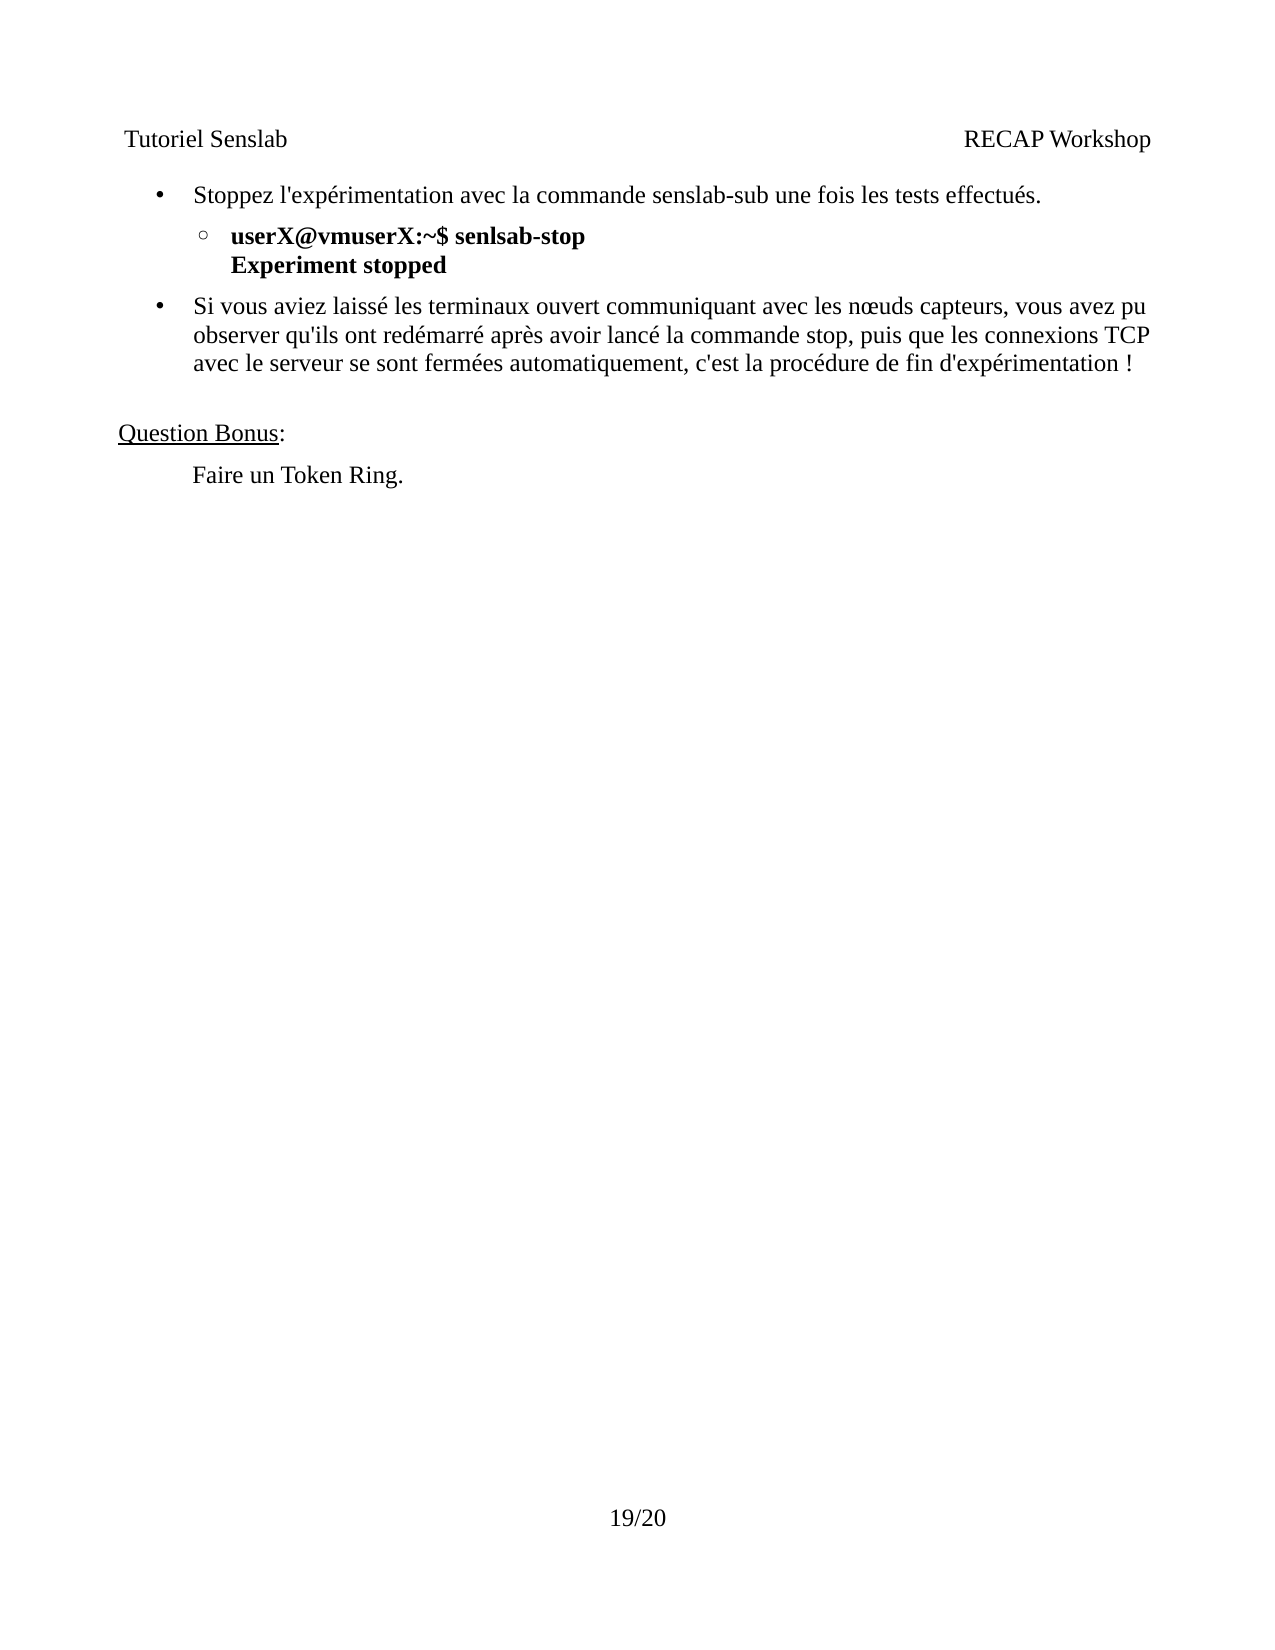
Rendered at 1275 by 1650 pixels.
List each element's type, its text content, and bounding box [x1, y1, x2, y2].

text Question Bonus: [118, 418, 1157, 447]
list Stoppez l'expérimentation avec la commande senslab-sub une fois les tests effectués. [156, 180, 1157, 208]
list Si vous aviez laissé les terminaux ouvert communiquant avec les nœuds capteurs, vous avez pu observer qu'ils ont redémarré après avoir lancé la commande stop, puis que les connexions TCP avec le serveur se sont fermées automatiquement, c'est la procédure de fin d'expérimentation ! [156, 291, 1157, 406]
text Faire un Token Ring. [118, 460, 1157, 488]
list userX@vmuserX:~$ senlsab-stop Experiment stopped [193, 221, 1157, 278]
